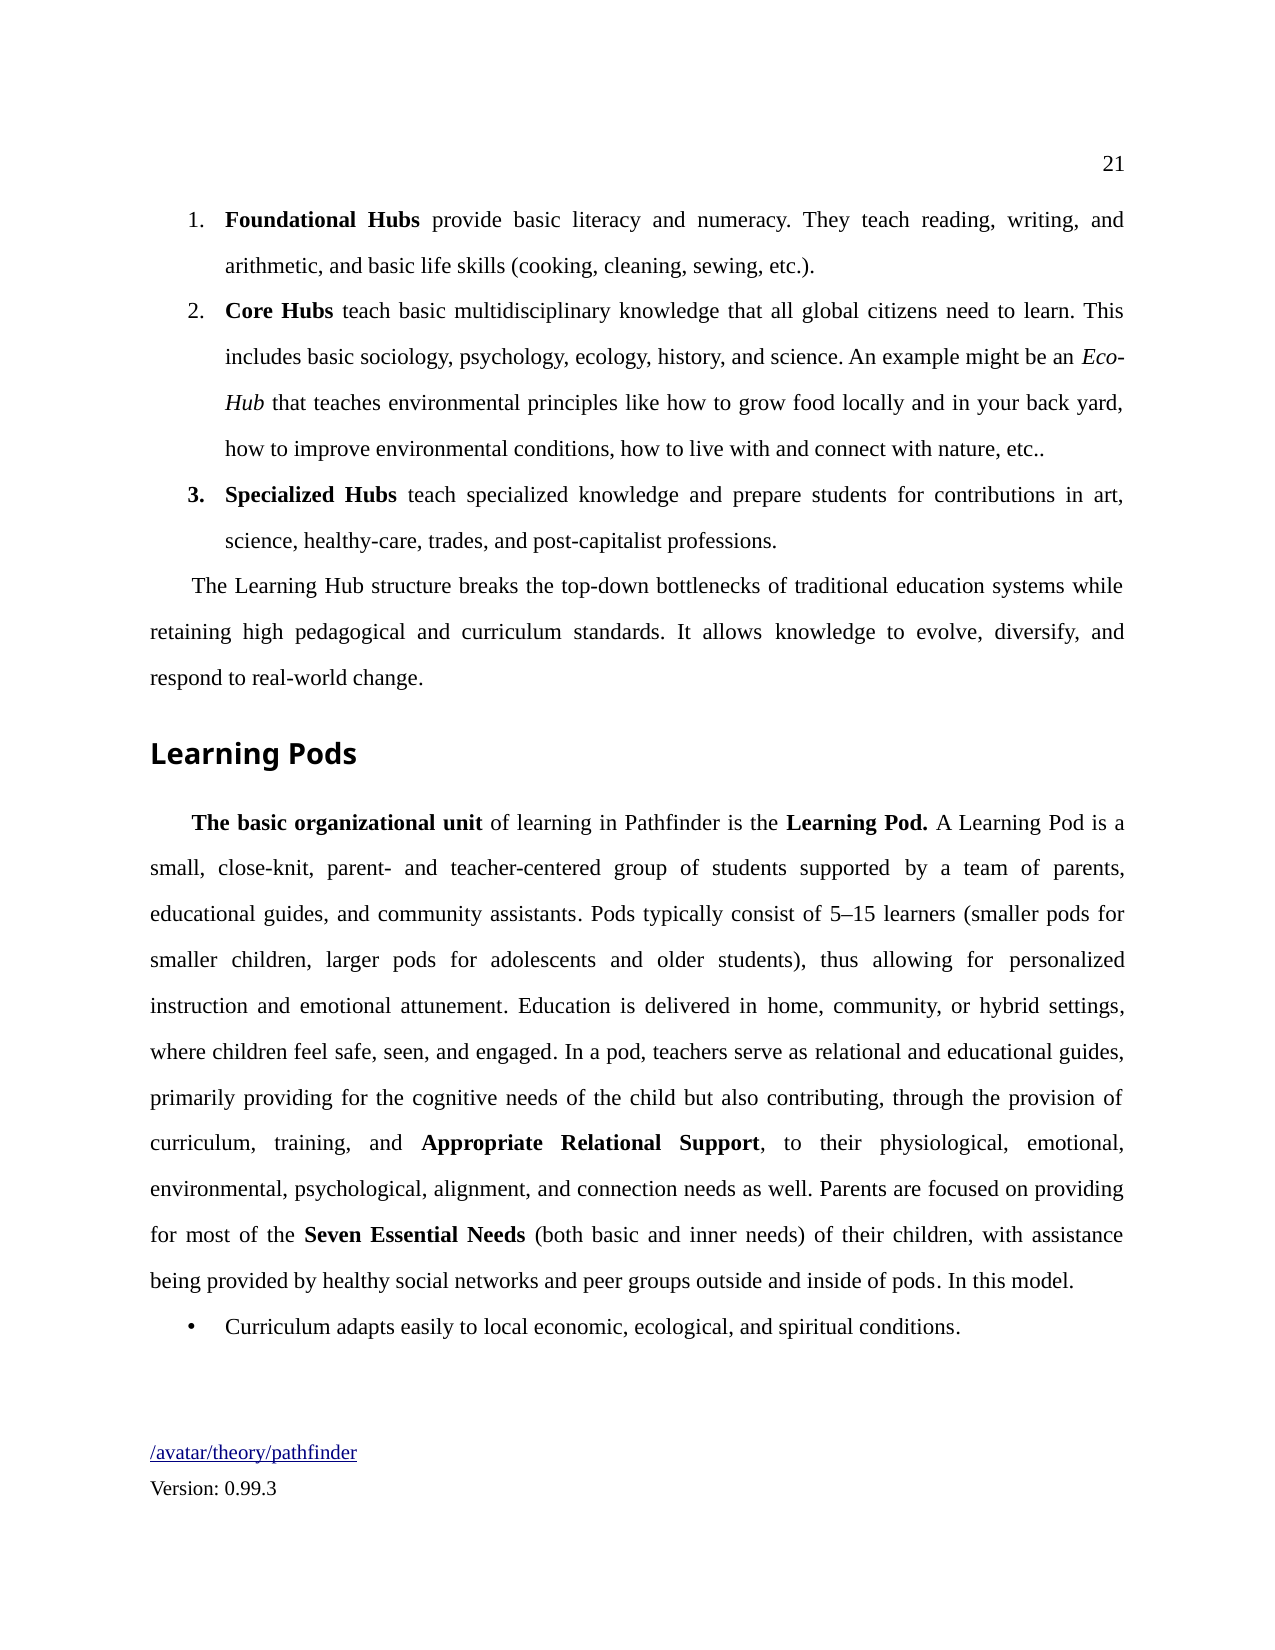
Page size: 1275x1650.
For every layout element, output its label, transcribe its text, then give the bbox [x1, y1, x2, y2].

list Specialized Hubs teach specialized knowledge and prepare students for contributions in art, science, healthy-care, trades, and post-capitalist professions. [187, 481, 1125, 553]
list Core Hubs teach basic multidisciplinary knowledge that all global citizens need to learn. This includes basic sociology, psychology, ecology, history, and science. An example might be an Eco-Hub that teaches environmental principles like how to grow food locally and in your back yard, how to improve environmental conditions, how to live with and connect with nature, etc.. [187, 297, 1125, 461]
subtitle Learning Pods [150, 734, 1125, 773]
list Curriculum adapts easily to local economic, ecological, and spiritual conditions. [187, 1313, 1125, 1339]
list Foundational Hubs provide basic literacy and numeracy. They teach reading, writing, and arithmetic, and basic life skills (cooking, cleaning, sewing, etc.). [187, 206, 1125, 278]
text The basic organizational unit of learning in Pathfinder is the Learning Pod. A Learning Pod is a small, close-knit, parent- and teacher-centered group of students supported by a team of parents, educational guides, and community assistants. Pods typically consist of 5–15 learners (smaller pods for smaller children, larger pods for adolescents and older students), thus allowing for personalized instruction and emotional attunement. Education is delivered in home, community, or hybrid settings, where children feel safe, seen, and engaged. In a pod, teachers serve as relational and educational guides, primarily providing for the cognitive needs of the child but also contributing, through the provision of curriculum, training, and Appropriate Relational Support, to their physiological, emotional, environmental, psychological, alignment, and connection needs as well. Parents are focused on providing for most of the Seven Essential Needs (both basic and inner needs) of their children, with assistance being provided by healthy social networks and peer groups outside and inside of pods. In this model. [150, 808, 1125, 1293]
text The Learning Hub structure breaks the top-down bottlenecks of traditional education systems while retaining high pedagogical and curriculum standards. It allows knowledge to evolve, diversify, and respond to real-world change. [150, 572, 1125, 691]
